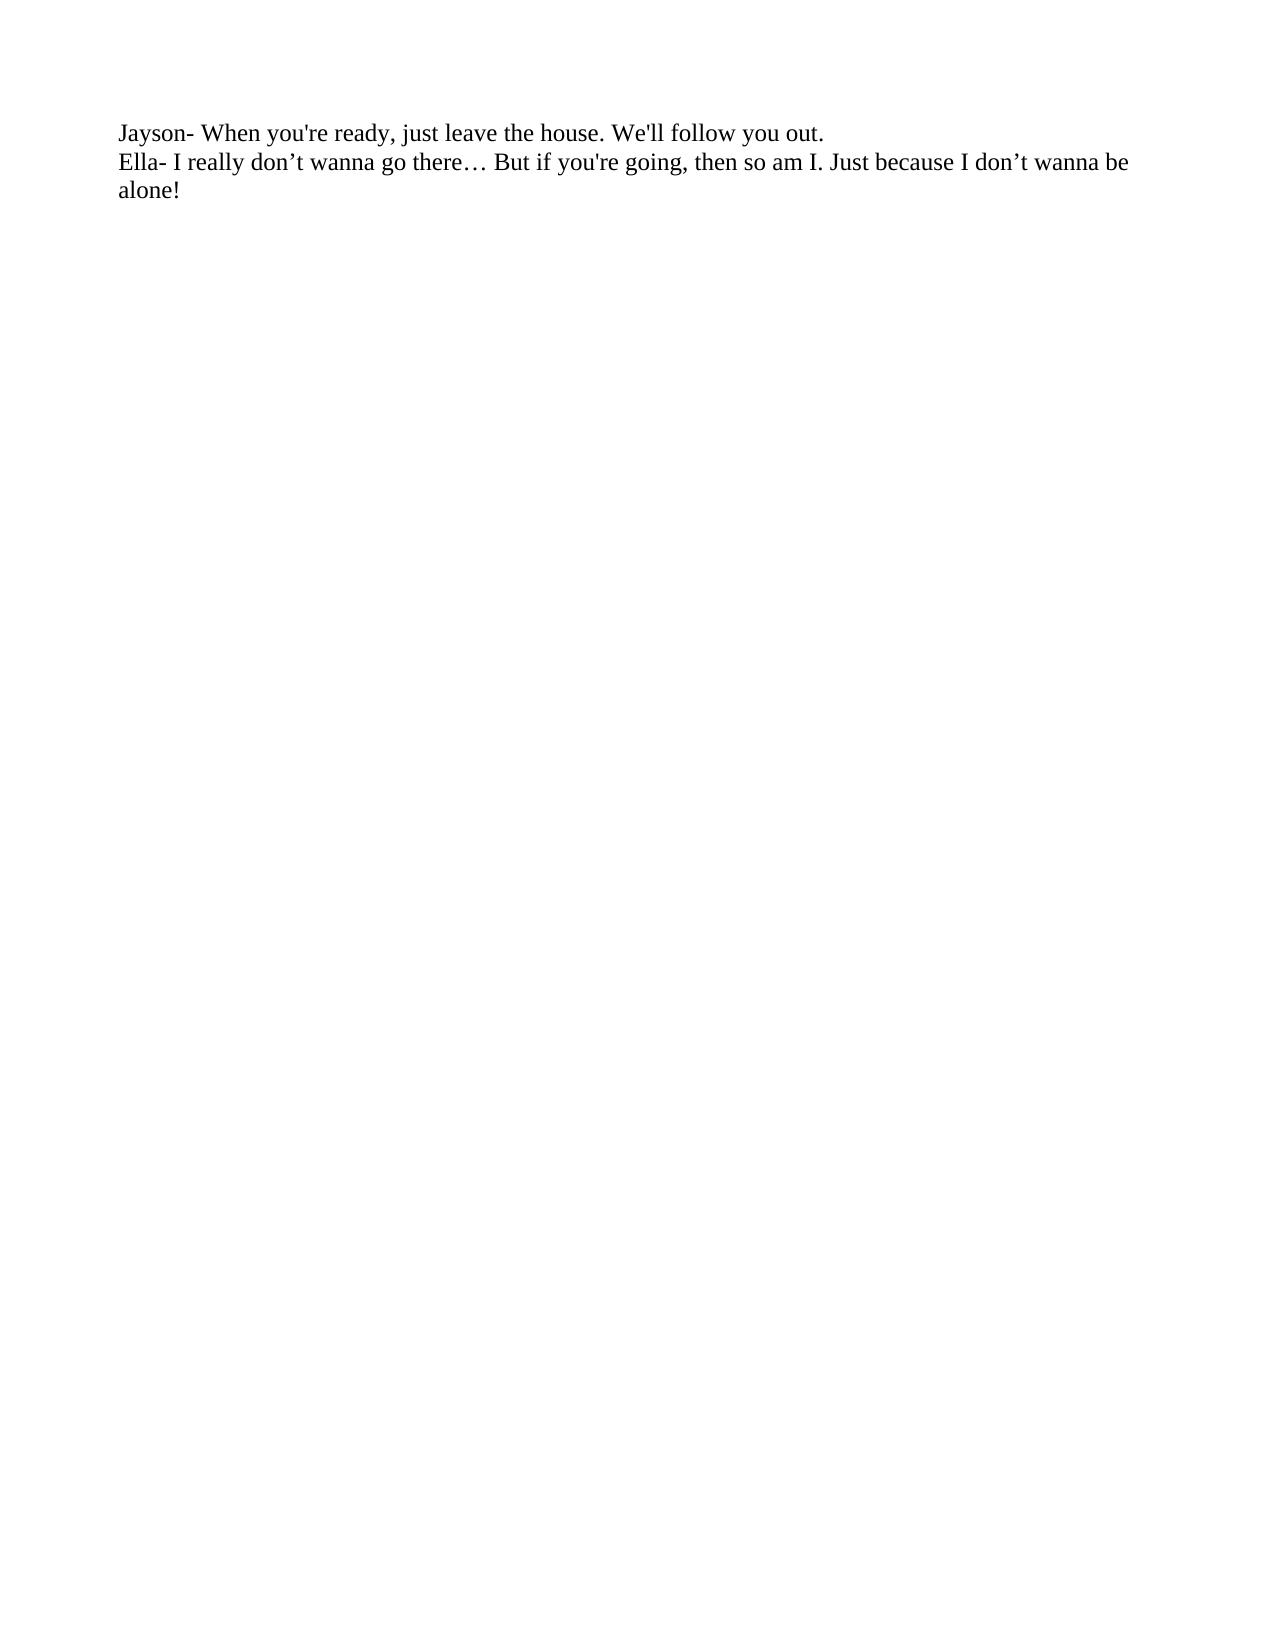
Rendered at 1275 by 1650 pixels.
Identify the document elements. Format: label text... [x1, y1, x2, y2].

text Ella- I really don’t wanna go there… But if you're going, then so am I. Just because I don’t wanna be alone! [118, 147, 1157, 204]
text Jayson- When you're ready, just leave the house. We'll follow you out. [118, 118, 1157, 147]
